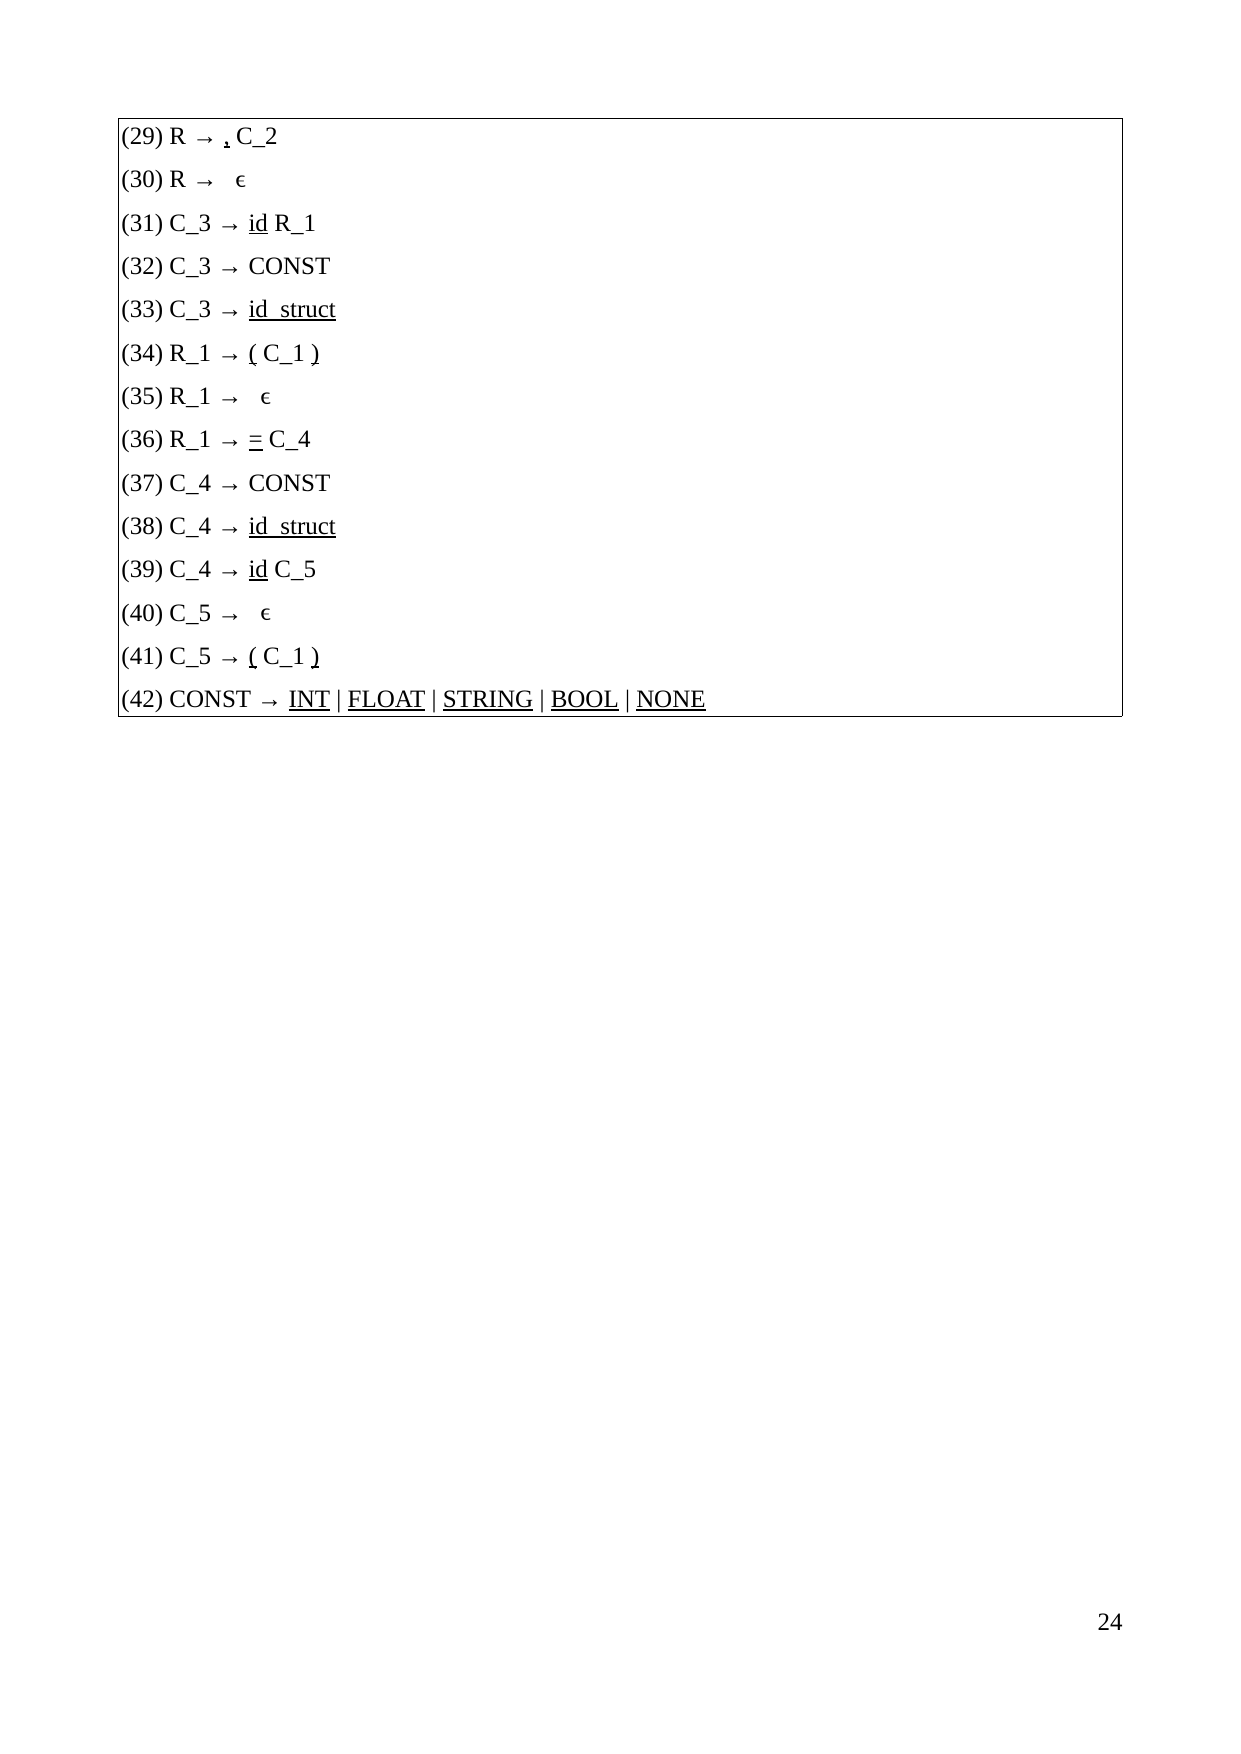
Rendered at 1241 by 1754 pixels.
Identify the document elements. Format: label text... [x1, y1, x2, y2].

text (36) R_1 → = C_4 [119, 421, 1122, 453]
text (32) C_3 → CONST [119, 248, 1122, 280]
text (35) R_1 → [119, 378, 1122, 410]
text (29) R → , C_2 [119, 119, 1122, 150]
text (40) C_5 → [119, 595, 1122, 627]
text (39) C_4 → id C_5 [119, 551, 1122, 583]
text (33) C_3 → id_struct [119, 291, 1122, 323]
text (30) R → [119, 161, 1122, 193]
text (42) CONST → INT | FLOAT | STRING | BOOL | NONE [119, 681, 1122, 716]
text (34) R_1 → ( C_1 ) [119, 335, 1122, 367]
text (41) C_5 → ( C_1 ) [119, 638, 1122, 670]
text (31) C_3 → id R_1 [119, 205, 1122, 237]
text (38) C_4 → id_struct [119, 508, 1122, 540]
text (37) C_4 → CONST [119, 465, 1122, 497]
